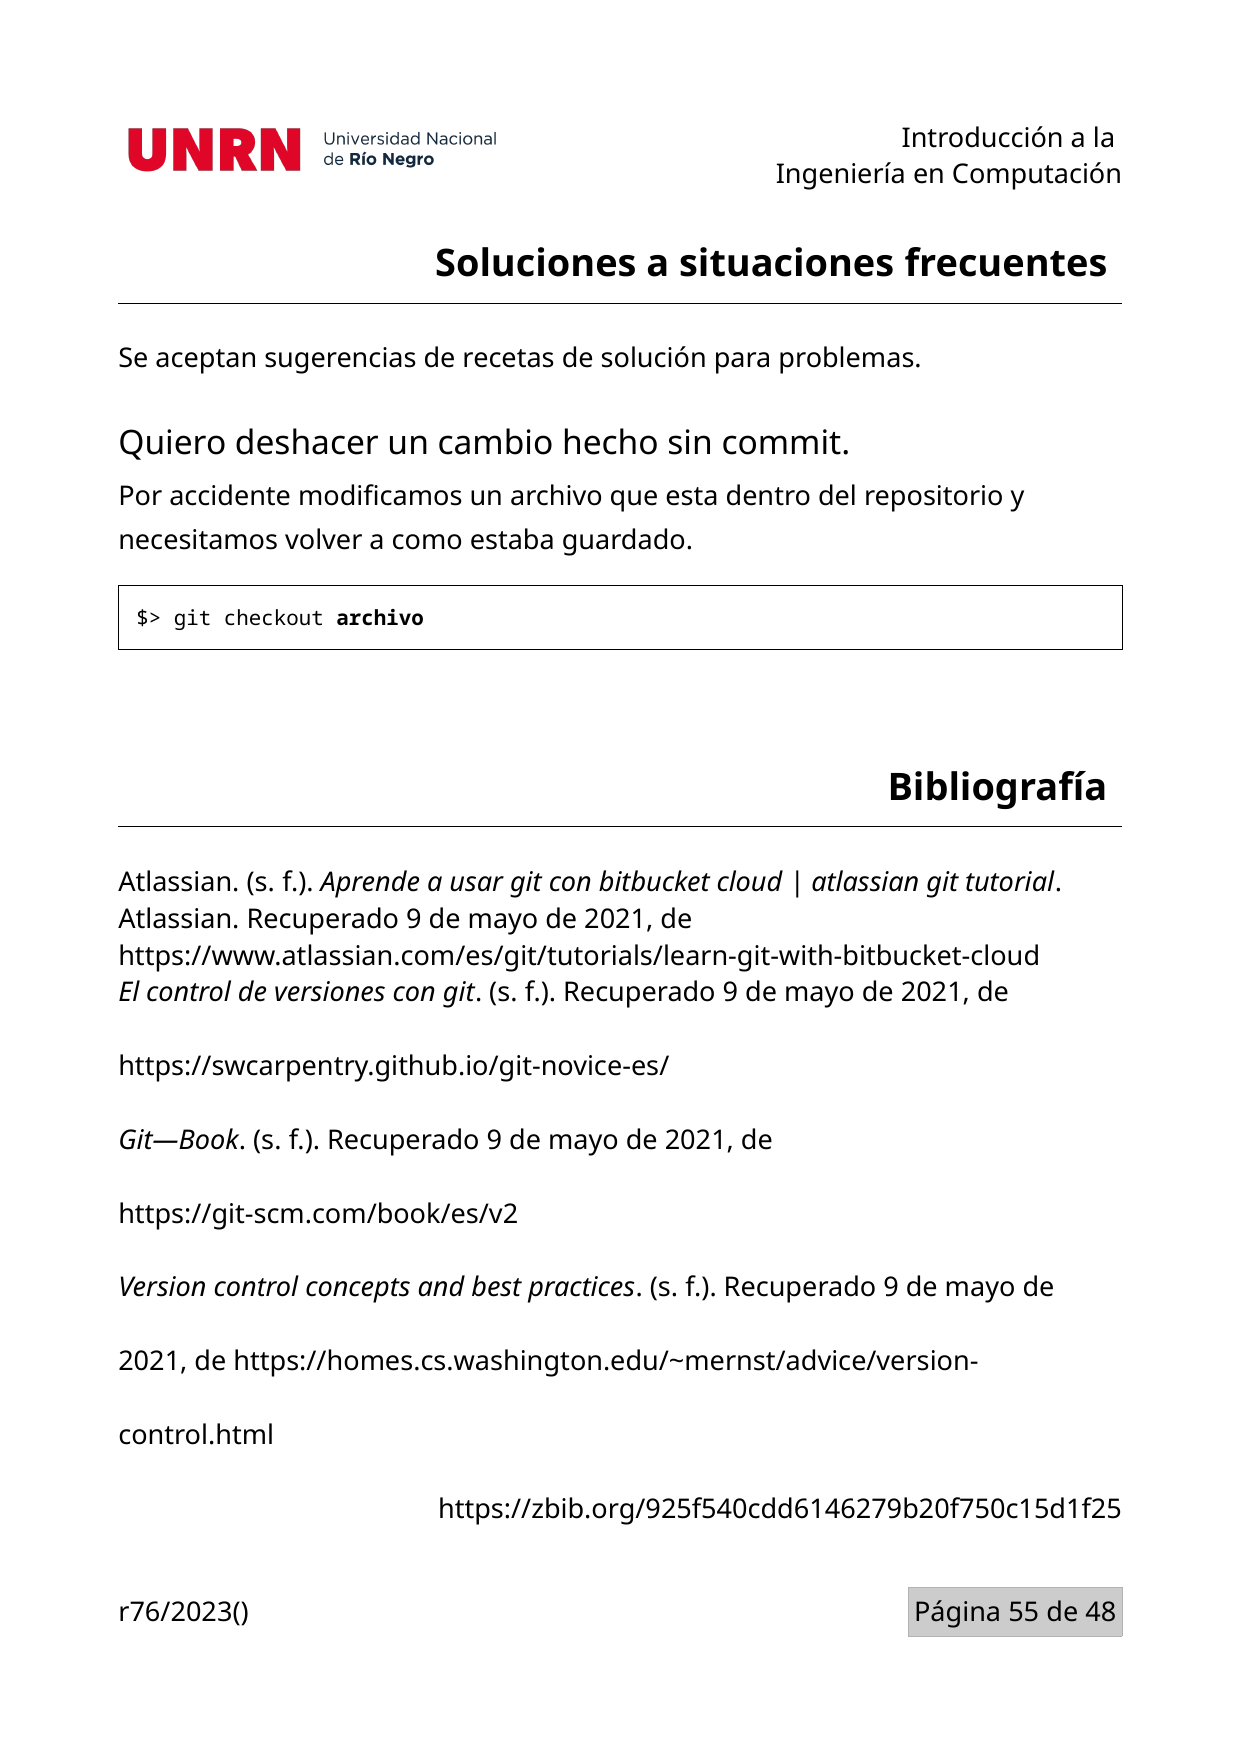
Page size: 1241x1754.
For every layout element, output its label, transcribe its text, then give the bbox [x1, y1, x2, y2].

text Git—Book. (s. f.). Recuperado 9 de mayo de 2021, de https://git-scm.com/book/es/v2 [118, 1120, 1122, 1231]
text Se aceptan sugerencias de recetas de solución para problemas. [118, 339, 1122, 376]
text Version control concepts and best practices. (s. f.). Recuperado 9 de mayo de 2021, de https://homes.cs.washington.edu/~mernst/advice/version-control.html [118, 1268, 1122, 1452]
subtitle Quiero deshacer un cambio hecho sin commit. [118, 418, 1122, 464]
text Por accidente modificamos un archivo que esta dentro del repositorio y necesitamos volver a como estaba guardado. [118, 477, 1122, 558]
subtitle Soluciones a situaciones frecuentes [118, 221, 1122, 303]
picture [118, 118, 505, 180]
text https://zbib.org/925f540cdd6146279b20f750c15d1f25 [118, 1489, 1122, 1526]
text El control de versiones con git. (s. f.). Recuperado 9 de mayo de 2021, de https://swcarpentry.github.io/git-novice-es/ [118, 973, 1122, 1083]
text Atlassian. (s. f.). Aprende a usar git con bitbucket cloud | atlassian git tutorial. Atlassian. Recuperado 9 de mayo de 2021, de https://www.atlassian.com/es/git/tutorials/learn-git-with-bitbucket-cloud [118, 862, 1122, 973]
subtitle Bibliografía [118, 745, 1122, 826]
text $> git checkout archivo [119, 586, 1122, 649]
